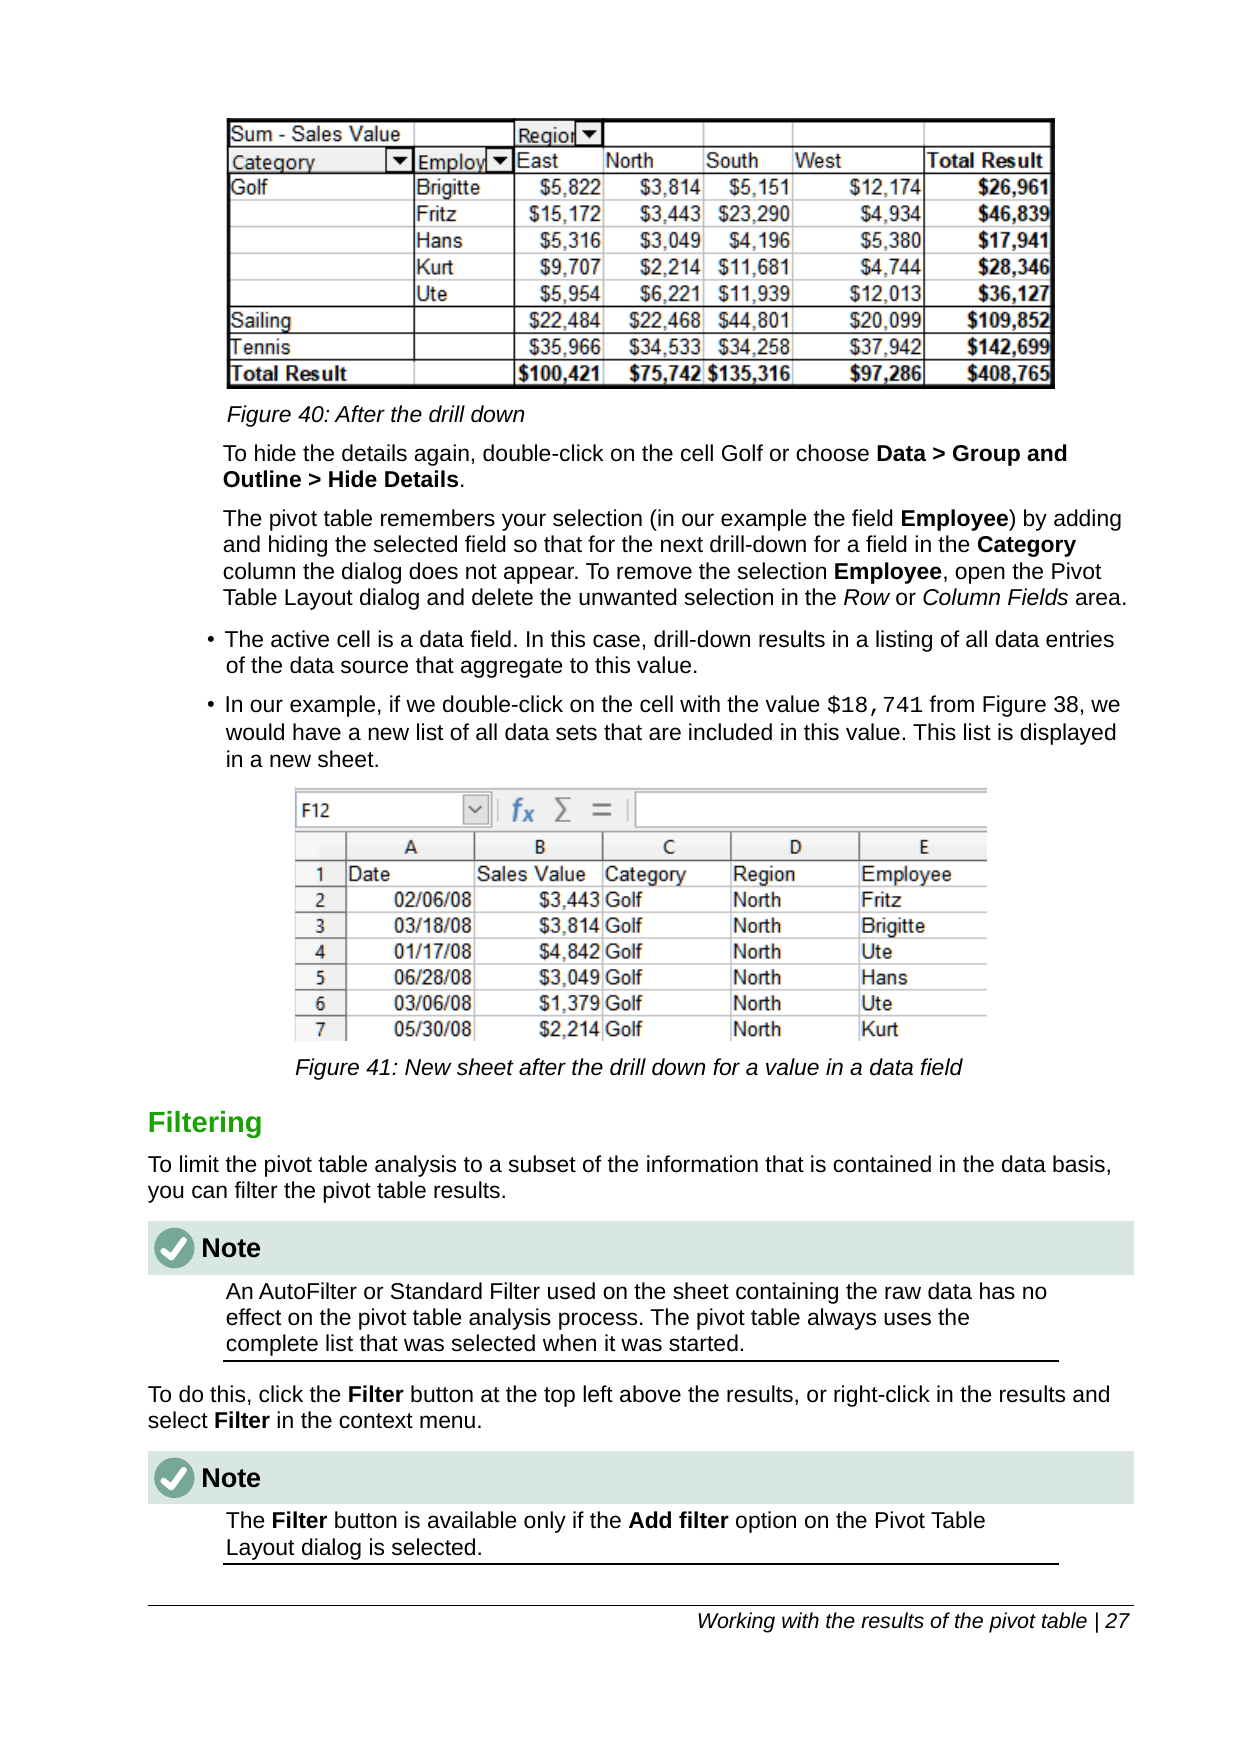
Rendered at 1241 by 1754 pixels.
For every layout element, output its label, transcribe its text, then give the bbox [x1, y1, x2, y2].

subtitle Note [148, 1451, 1134, 1504]
text Figure 41: New sheet after the drill down for a value in a data field [295, 1053, 987, 1080]
picture [226, 118, 1055, 389]
text An AutoFilter or Standard Filter used on the sheet containing the raw data has no effect on the pivot table analysis process. The pivot table always uses the complete list that was selected when it was started. [223, 1275, 1059, 1360]
picture [294, 787, 987, 1041]
subtitle Note [148, 1221, 1134, 1275]
text The pivot table remembers your selection (in our example the field Employee) by adding and hiding the selected field so that for the next drill-down for a field in the Category column the dialog does not appear. To remove the selection Employee, open the Pivot Table Layout dialog and delete the unwanted selection in the Row or Column Fields area. [223, 505, 1134, 610]
list The active cell is a data field. In this case, drill-down results in a listing of all data entries of the data source that aggregate to this value. [204, 623, 1134, 678]
text Figure 40: After the drill down [227, 401, 1055, 427]
subtitle Filtering [148, 1105, 1134, 1138]
text To do this, click the Filter button at the top left above the results, or right-click in the results and select Filter in the context menu. [148, 1381, 1134, 1433]
list In our example, if we double-click on the cell with the value $18,741 from Figure 38, we would have a new list of all data sets that are included in this value. This list is displayed in a new sheet. [204, 688, 1134, 775]
text To limit the pivot table analysis to a subset of the information that is contained in the data basis, you can filter the pivot table results. [148, 1151, 1134, 1203]
text The Filter button is available only if the Add filter option on the Pivot Table Layout dialog is selected. [223, 1504, 1059, 1563]
text To hide the details again, double-click on the cell Golf or choose Data > Group and Outline > Hide Details. [223, 440, 1134, 492]
